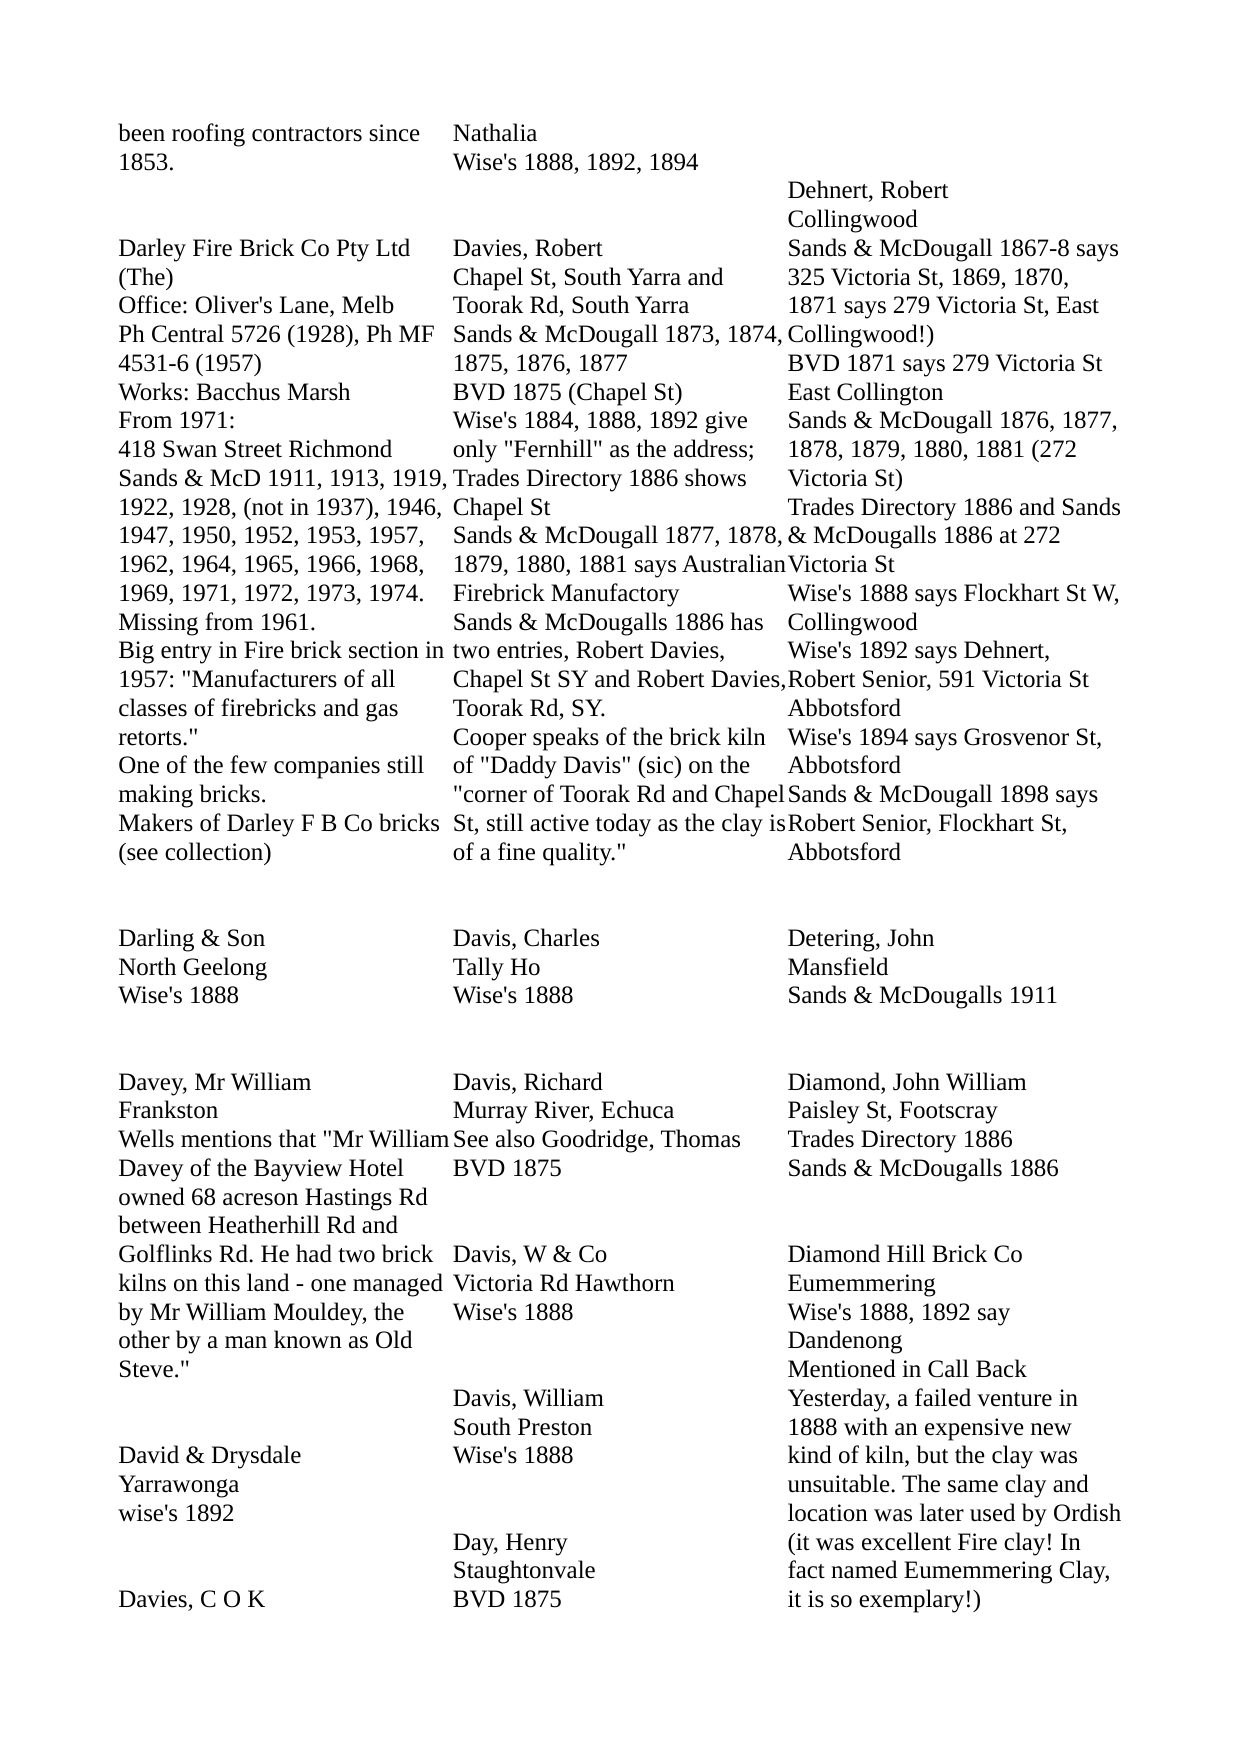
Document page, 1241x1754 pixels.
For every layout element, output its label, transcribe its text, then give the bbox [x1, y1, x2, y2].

text Wise's 1888, 1892, 1894 [453, 147, 787, 176]
text Ph Central 5726 (1928), Ph MF 4531-6 (1957) [118, 319, 453, 377]
text BVD 1875 [453, 1153, 787, 1182]
text Davies, C O K [118, 1584, 453, 1613]
text wise's 1892 [118, 1498, 453, 1527]
text Wise's 1894 says Grosvenor St, Abbotsford [787, 722, 1122, 779]
text Works: Bacchus Marsh [118, 377, 453, 406]
text Collingwood [787, 204, 1122, 233]
text Sands & McDougall 1877, 1878, 1879, 1880, 1881 says Australian Firebrick Manufactory [453, 521, 787, 607]
text Wise's 1884, 1888, 1892 give only "Fernhill" as the address; Trades Directory 1886 shows Chapel St [453, 406, 787, 521]
text Wise's 1888 [453, 1441, 787, 1469]
text Diamond Hill Brick Co [787, 1239, 1122, 1268]
text Sands & McDougall 1873, 1874, 1875, 1876, 1877 [453, 319, 787, 377]
text Sands & McDougalls 1911 [787, 981, 1122, 1009]
text Darling & Son [118, 923, 453, 952]
text Sands & McDougall 1876, 1877, 1878, 1879, 1880, 1881 (272 Victoria St) [787, 406, 1122, 492]
text Wise's 1888, 1892 say Dandenong [787, 1297, 1122, 1354]
text From 1971: [118, 406, 453, 434]
text BVD 1875 (Chapel St) [453, 377, 787, 406]
text South Preston [453, 1412, 787, 1441]
text BVD 1875 [453, 1584, 787, 1613]
text Dehnert, Robert [787, 176, 1122, 204]
text David & Drysdale [118, 1441, 453, 1469]
text Mentioned in Call Back Yesterday, a failed venture in 1888 with an expensive new kind of kiln, but the clay was unsuitable. The same clay and location was later used by Ordish (it was excellent Fire clay! In fact named Eumemmering Clay, it is so exemplary!) [787, 1354, 1122, 1613]
text Frankston [118, 1096, 453, 1124]
text Sands & McDougall 1898 says Robert Senior, Flockhart St, Abbotsford [787, 779, 1122, 866]
text Makers of Darley F B Co bricks (see collection) [118, 808, 453, 866]
text Eumemmering [787, 1268, 1122, 1297]
text Paisley St, Footscray [787, 1096, 1122, 1124]
text Nathalia [453, 118, 787, 147]
text Victoria Rd Hawthorn [453, 1268, 787, 1297]
text Sands & McDougall 1867-8 says 325 Victoria St, 1869, 1870, 1871 says 279 Victoria St, East Collingwood!) [787, 233, 1122, 348]
text 418 Swan Street Richmond [118, 434, 453, 463]
text Wise's 1888 says Flockhart St W, Collingwood [787, 578, 1122, 636]
text Mansfield [787, 952, 1122, 981]
text Staughtonvale [453, 1556, 787, 1584]
text Detering, John [787, 923, 1122, 952]
text North Geelong [118, 952, 453, 981]
text Day, Henry [453, 1527, 787, 1556]
text Cooper speaks of the brick kiln of "Daddy Davis" (sic) on the "corner of Toorak Rd and Chapel St, still active today as the clay is of a fine quality." [453, 722, 787, 866]
text Yarrawonga [118, 1469, 453, 1498]
text Wise's 1888 [453, 981, 787, 1009]
text been roofing contractors since 1853. [118, 118, 453, 176]
text Office: Oliver's Lane, Melb [118, 291, 453, 319]
text Darley Fire Brick Co Pty Ltd (The) [118, 233, 453, 291]
text Davies, Robert [453, 233, 787, 262]
text Davey, Mr William [118, 1067, 453, 1096]
text Wells mentions that "Mr William Davey of the Bayview Hotel owned 68 acreson Hastings Rd between Heatherhill Rd and Golflinks Rd. He had two brick kilns on this land - one managed by Mr William Mouldey, the other by a man known as Old Steve." [118, 1124, 453, 1383]
text Trades Directory 1886 [787, 1124, 1122, 1153]
text Trades Directory 1886 and Sands & McDougalls 1886 at 272 Victoria St [787, 492, 1122, 578]
text Wise's 1892 says Dehnert, Robert Senior, 591 Victoria St Abbotsford [787, 636, 1122, 722]
text Tally Ho [453, 952, 787, 981]
text Big entry in Fire brick section in 1957: "Manufacturers of all classes of firebricks and gas retorts." [118, 636, 453, 751]
text Davis, William [453, 1383, 787, 1412]
text Davis, Richard [453, 1067, 787, 1096]
text BVD 1871 says 279 Victoria St East Collington [787, 348, 1122, 406]
text Wise's 1888 [453, 1297, 787, 1326]
text Murray River, Echuca [453, 1096, 787, 1124]
text Davis, Charles [453, 923, 787, 952]
text Davis, W & Co [453, 1239, 787, 1268]
text Wise's 1888 [118, 981, 453, 1009]
text Chapel St, South Yarra and Toorak Rd, South Yarra [453, 262, 787, 319]
text Sands & McD 1911, 1913, 1919, 1922, 1928, (not in 1937), 1946, 1947, 1950, 1952, 1953, 1957, 1962, 1964, 1965, 1966, 1968, 1969, 1971, 1972, 1973, 1974. Missing from 1961. [118, 463, 453, 636]
text See also Goodridge, Thomas [453, 1124, 787, 1153]
text Sands & McDougalls 1886 has two entries, Robert Davies, Chapel St SY and Robert Davies, Toorak Rd, SY. [453, 607, 787, 722]
text One of the few companies still making bricks. [118, 751, 453, 808]
text Diamond, John William [787, 1067, 1122, 1096]
text Sands & McDougalls 1886 [787, 1153, 1122, 1182]
